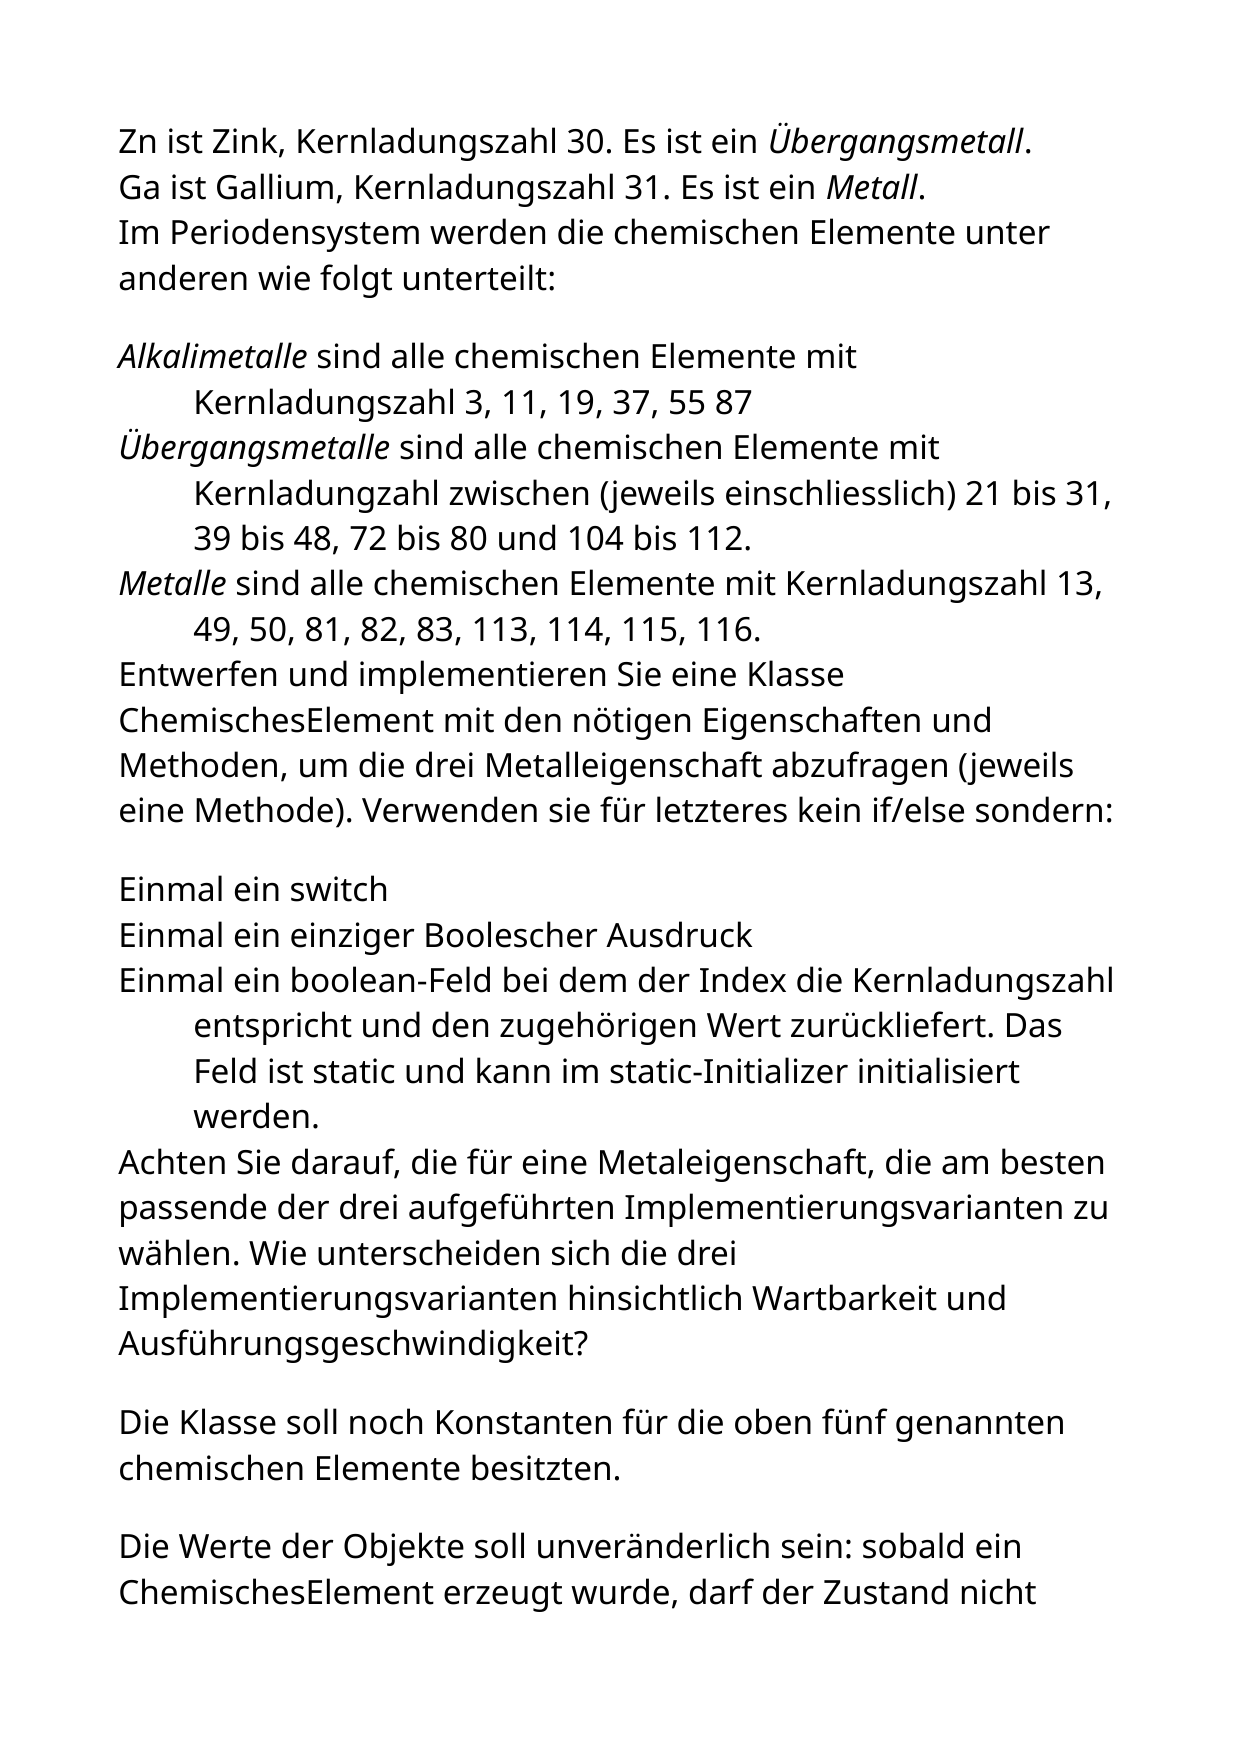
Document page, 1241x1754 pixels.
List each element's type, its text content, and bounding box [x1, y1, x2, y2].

text Einmal ein switch [118, 866, 1122, 911]
text Entwerfen und implementieren Sie eine Klasse ChemischesElement mit den nötigen Eigenschaften und Methoden, um die drei Metalleigenschaft abzufragen (jeweils eine Methode). Verwenden sie für letzteres kein if/else sondern: [118, 651, 1122, 833]
text Achten Sie darauf, die für eine Metaleigenschaft, die am besten passende der drei aufgeführten Implementierungsvarianten zu wählen. Wie unterscheiden sich die drei Implementierungsvarianten hinsichtlich Wartbarkeit und Ausführungsgeschwindigkeit? [118, 1138, 1122, 1366]
text Metalle sind alle chemischen Elemente mit Kernladungszahl 13, 49, 50, 81, 82, 83, 113, 114, 115, 116. [118, 560, 1122, 651]
text Alkalimetalle sind alle chemischen Elemente mit Kernladungszahl 3, 11, 19, 37, 55 87 [118, 333, 1122, 424]
text Die Werte der Objekte soll unveränderlich sein: sobald ein ChemischesElement erzeugt wurde, darf der Zustand nicht [118, 1523, 1122, 1614]
text Einmal ein boolean-Feld bei dem der Index die Kernladungszahl entspricht und den zugehörigen Wert zurückliefert. Das Feld ist static und kann im static-Initializer initialisiert werden. [118, 957, 1122, 1138]
text Zn ist Zink, Kernladungszahl 30. Es ist ein Übergangsmetall. [118, 118, 1122, 163]
text Übergangsmetalle sind alle chemischen Elemente mit Kernladungzahl zwischen (jeweils einschliesslich) 21 bis 31, 39 bis 48, 72 bis 80 und 104 bis 112. [118, 424, 1122, 560]
text Die Klasse soll noch Konstanten für die oben fünf genannten chemischen Elemente besitzten. [118, 1399, 1122, 1490]
text Ga ist Gallium, Kernladungszahl 31. Es ist ein Metall. [118, 163, 1122, 209]
text Einmal ein einziger Boolescher Ausdruck [118, 911, 1122, 957]
text Im Periodensystem werden die chemischen Elemente unter anderen wie folgt unterteilt: [118, 209, 1122, 300]
